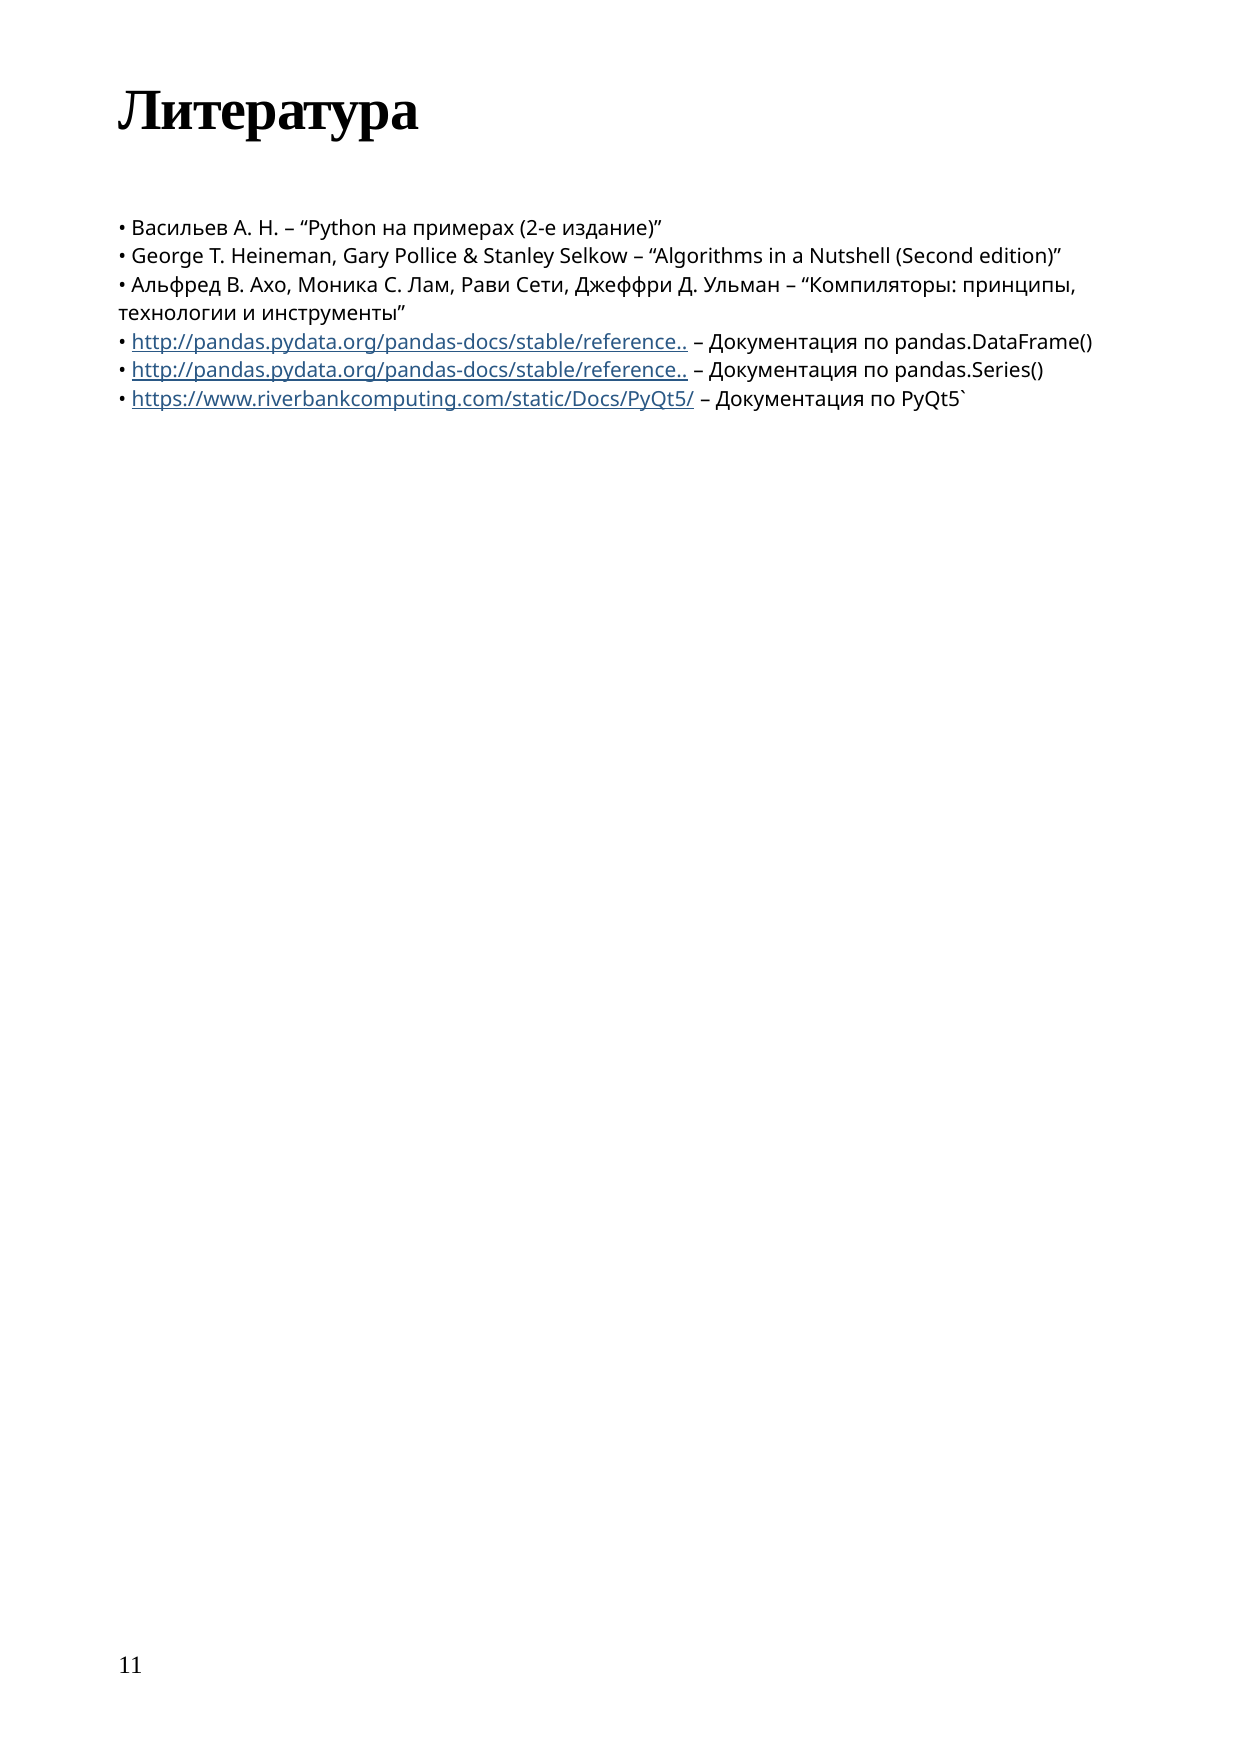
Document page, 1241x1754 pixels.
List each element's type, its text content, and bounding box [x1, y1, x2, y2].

subtitle Литература [118, 75, 1122, 142]
text • Васильев А. Н. – “Python на примерах (2-е издание)” • George T. Heineman, Gary Pollice & Stanley Selkow – “Algorithms in a Nutshell (Second edition)” • Альфред В. Ахо, Моника С. Лам, Рави Сети, Джеффри Д. Ульман – “Компиляторы: принципы, технологии и инструменты” • http://pandas.pydata.org/pandas-docs/stable/reference.. – Документация по pandas.DataFrame() • http://pandas.pydata.org/pandas-docs/stable/reference.. – Документация по pandas.Series() • https://www.riverbankcomputing.com/static/Docs/PyQt5/ – Документация по PyQt5` [118, 213, 1122, 412]
